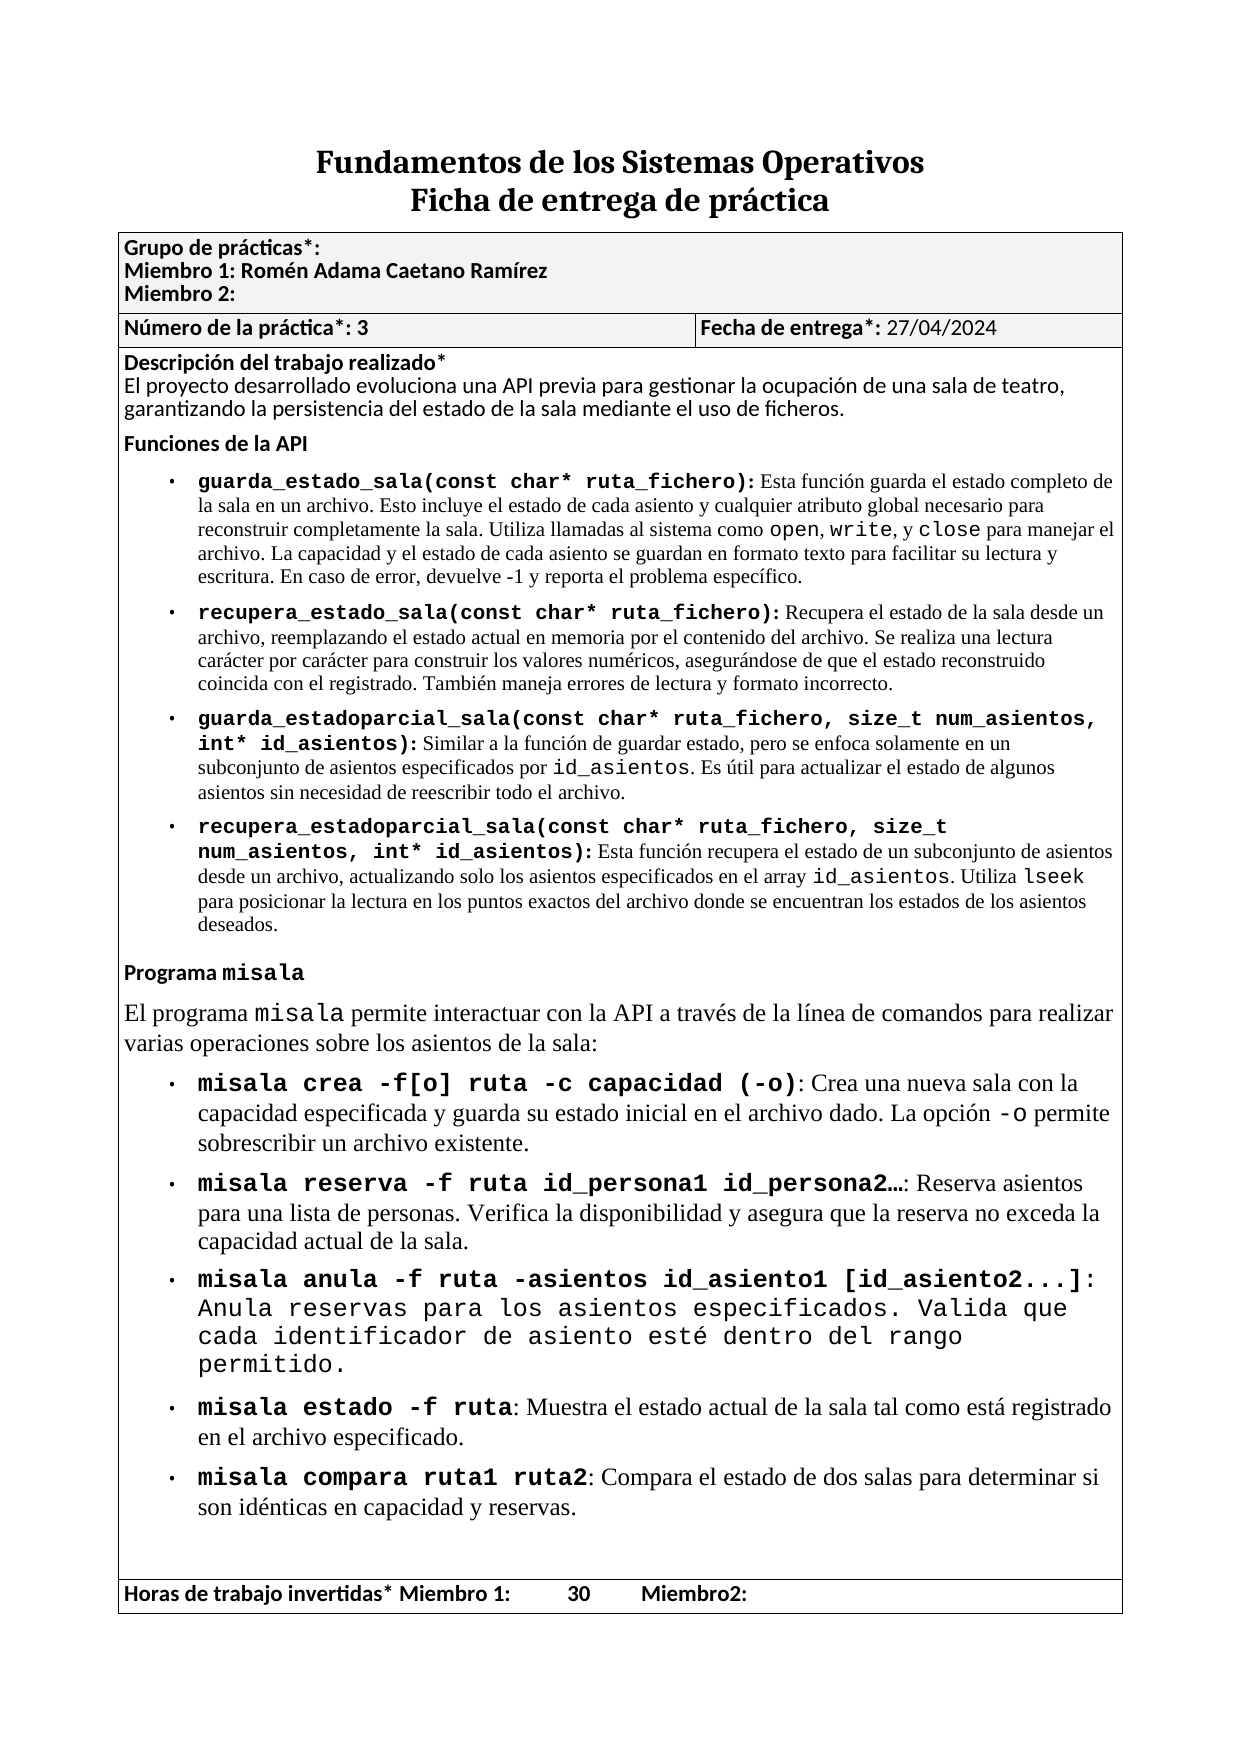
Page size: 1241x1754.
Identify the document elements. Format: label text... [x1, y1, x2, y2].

title Fundamentos de los Sistemas Operativos Ficha de entrega de práctica [118, 143, 1122, 220]
table_cell Fecha de entrega*: 27/04/2024 [696, 314, 1122, 347]
table_cell Descripción del trabajo realizado* El proyecto desarrollado evoluciona una API previa para gestionar la ocupación de una sala de teatro, garantizando la persistencia del estado de la sala mediante el uso de ficheros. Funciones de la API guarda_estado_sala(const char* ruta_fichero): Esta función guarda el estado completo de la sala en un archivo. Esto incluye el estado de cada asiento y cualquier atributo global necesario para reconstruir completamente la sala. Utiliza llamadas al sistema como open, write, y close para manejar el archivo. La capacidad y el estado de cada asiento se guardan en formato texto para facilitar su lectura y escritura. En caso de error, devuelve -1 y reporta el problema específico. recupera_estado_sala(const char* ruta_fichero): Recupera el estado de la sala desde un archivo, reemplazando el estado actual en memoria por el contenido del archivo. Se realiza una lectura carácter por carácter para construir los valores numéricos, asegurándose de que el estado reconstruido coincida con el registrado. También maneja errores de lectura y formato incorrecto. guarda_estadoparcial_sala(const char* ruta_fichero, size_t num_asientos, int* id_asientos): Similar a la función de guardar estado, pero se enfoca solamente en un subconjunto de asientos especificados por id_asientos. Es útil para actualizar el estado de algunos asientos sin necesidad de reescribir todo el archivo. recupera_estadoparcial_sala(const char* ruta_fichero, size_t num_asientos, int* id_asientos): Esta función recupera el estado de un subconjunto de asientos desde un archivo, actualizando solo los asientos especificados en el array id_asientos. Utiliza lseek para posicionar la lectura en los puntos exactos del archivo donde se encuentran los estados de los asientos deseados. Programa misala El programa misala permite interactuar con la API a través de la línea de comandos para realizar varias operaciones sobre los asientos de la sala: misala crea -f[o] ruta -c capacidad (-o): Crea una nueva sala con la capacidad especificada y guarda su estado inicial en el archivo dado. La opción -o permite sobrescribir un archivo existente. misala reserva -f ruta id_persona1 id_persona2…: Reserva asientos para una lista de personas. Verifica la disponibilidad y asegura que la reserva no exceda la capacidad actual de la sala. misala anula -f ruta -asientos id_asiento1 [id_asiento2...]: Anula reservas para los asientos especificados. Valida que cada identificador de asiento esté dentro del rango permitido. misala estado -f ruta: Muestra el estado actual de la sala tal como está registrado en el archivo especificado. misala compara ruta1 ruta2: Compara el estado de dos salas para determinar si son idénticas en capacidad y reservas. [119, 348, 1122, 1579]
table_cell Número de la práctica*: 3 [119, 314, 695, 347]
table_cell Horas de trabajo invertidas* Miembro 1: 30 Miembro2: [119, 1580, 1122, 1613]
table_header Grupo de prácticas*: Miembro 1: Romén Adama Caetano Ramírez Miembro 2: [119, 233, 1122, 313]
